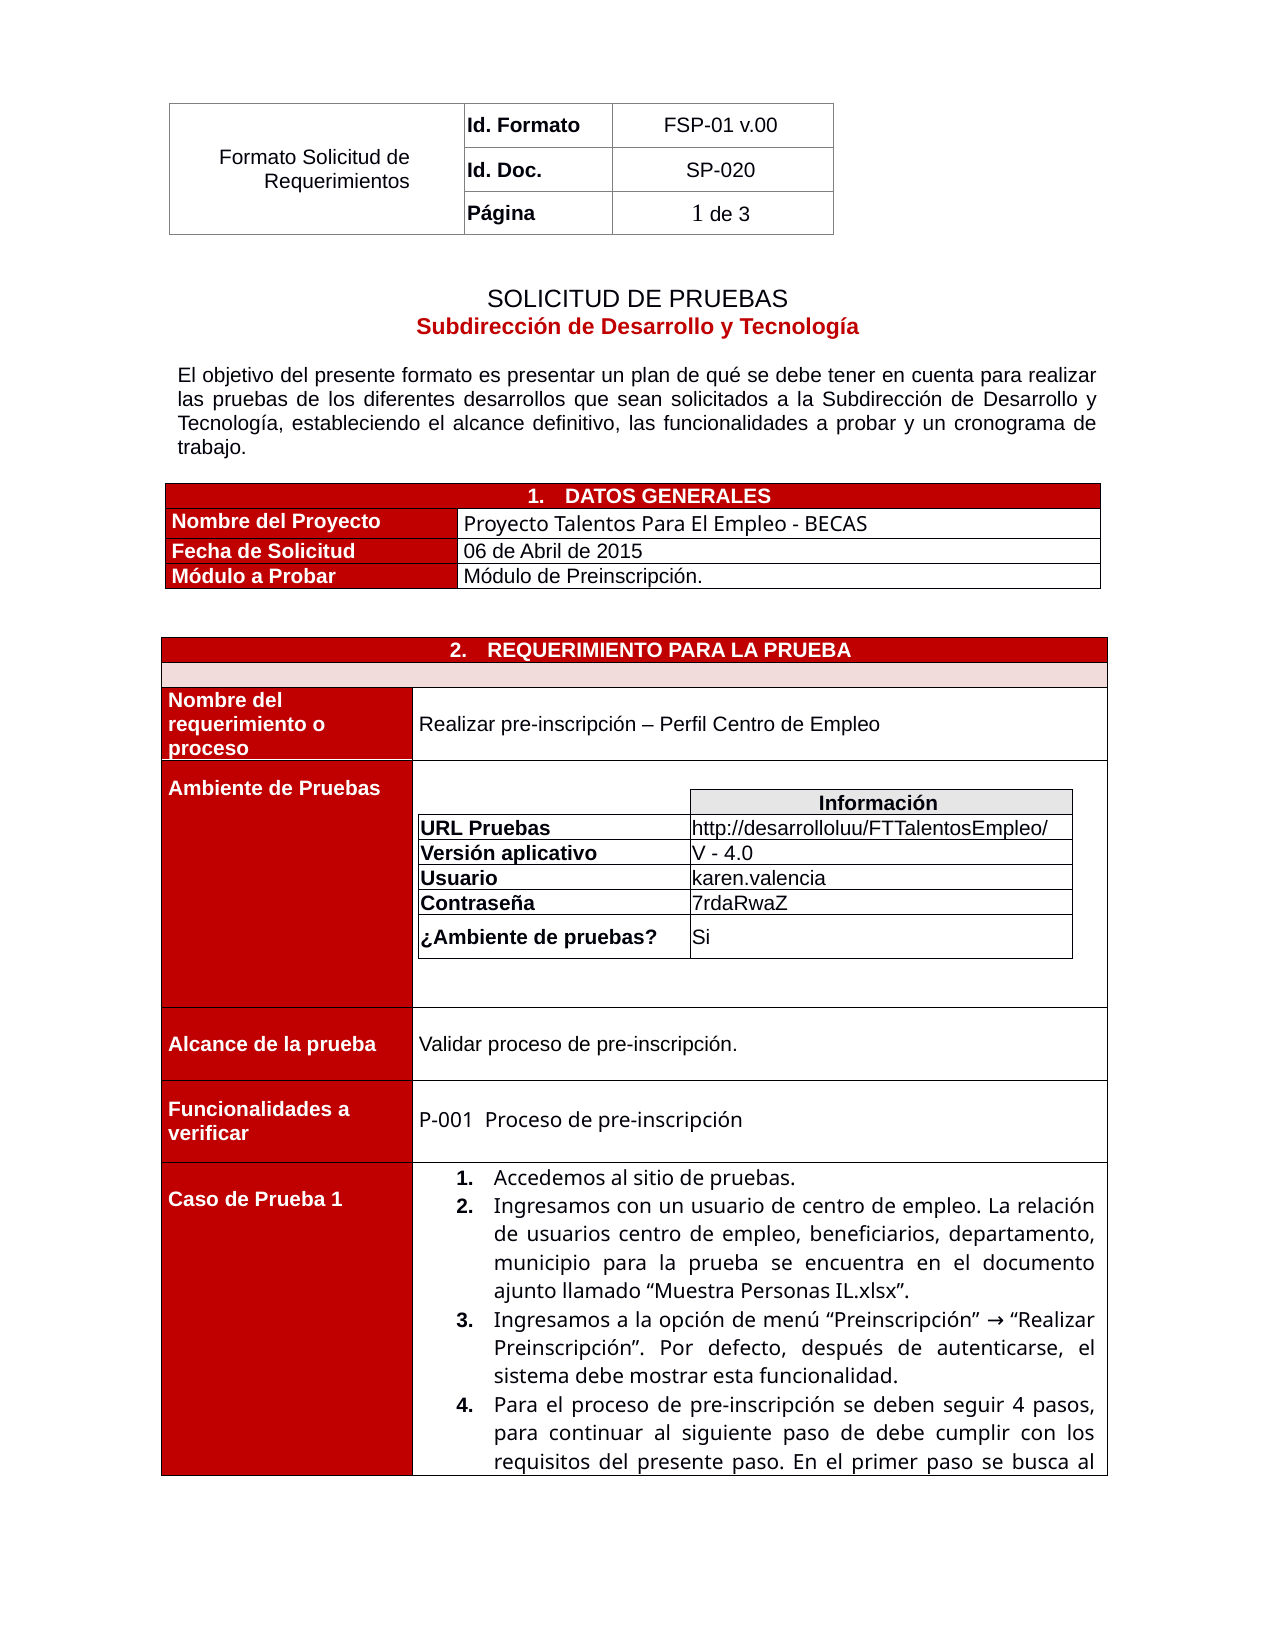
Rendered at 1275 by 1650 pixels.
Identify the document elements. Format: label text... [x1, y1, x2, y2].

text El objetivo del presente formato es presentar un plan de qué se debe tener en cuenta para realizar las pruebas de los diferentes desarrollos que sean solicitados a la Subdirección de Desarrollo y Tecnología, estableciendo el alcance definitivo, las funcionalidades a probar y un cronograma de trabajo. [177, 363, 1098, 459]
table_cell http://desarrolloluu/FTTalentosEmpleo/ [691, 815, 1072, 839]
table_cell Validar proceso de pre-inscripción. [413, 1008, 1107, 1080]
subtitle SOLICITUD DE PRUEBAS [177, 284, 1098, 313]
table_cell URL Pruebas [419, 815, 690, 839]
table_cell Fecha de Solicitud [166, 539, 457, 563]
table_cell Usuario [419, 865, 690, 889]
table_cell Realizar pre-inscripción – Perfil Centro de Empleo [413, 688, 1107, 759]
table_cell Nombre del requerimiento o proceso [162, 688, 412, 759]
table_cell Accedemos al sitio de pruebas. Ingresamos con un usuario de centro de empleo. La relación de usuarios centro de empleo, beneficiarios, departamento, municipio para la prueba se encuentra en el documento ajunto llamado “Muestra Personas IL.xlsx”. Ingresamos a la opción de menú “Preinscripción” → “Realizar Preinscripción”. Por defecto, después de autenticarse, el sistema debe mostrar esta funcionalidad. Para el proceso de pre-inscripción se deben seguir 4 pasos, para continuar al siguiente paso de debe cumplir con los requisitos del presente paso. En el primer paso se busca al [413, 1163, 1107, 1475]
table_cell Ambiente de Pruebas [162, 761, 412, 1007]
table_header [419, 789, 690, 814]
table_cell Si [691, 915, 1072, 958]
table_cell P-001 Proceso de pre-inscripción [413, 1081, 1107, 1162]
table_cell 06 de Abril de 2015 [458, 539, 1100, 563]
table_header DATOS GENERALES [166, 484, 1100, 508]
text Subdirección de Desarrollo y Tecnología [177, 313, 1098, 339]
table_cell Proyecto Talentos Para El Empleo - BECAS [458, 509, 1100, 538]
table_header REQUERIMIENTO PARA LA PRUEBA [162, 638, 1107, 662]
table_cell [413, 761, 1107, 1007]
table_cell Nombre del Proyecto [166, 509, 457, 538]
table_cell Contraseña [419, 890, 690, 914]
table_cell Módulo a Probar [166, 564, 457, 588]
table_cell ¿Ambiente de pruebas? [419, 915, 690, 958]
table_cell 7rdaRwaZ [691, 890, 1072, 914]
table_cell karen.valencia [691, 865, 1072, 889]
table_cell Funcionalidades a verificar [162, 1081, 412, 1162]
table_cell Caso de Prueba 1 [162, 1163, 412, 1475]
table_cell Versión aplicativo [419, 840, 690, 864]
table_header Información [691, 790, 1072, 814]
table_cell Alcance de la prueba [162, 1008, 412, 1080]
table_cell [162, 663, 1107, 687]
table_cell V - 4.0 [691, 840, 1072, 864]
table_cell Módulo de Preinscripción. [458, 564, 1100, 588]
